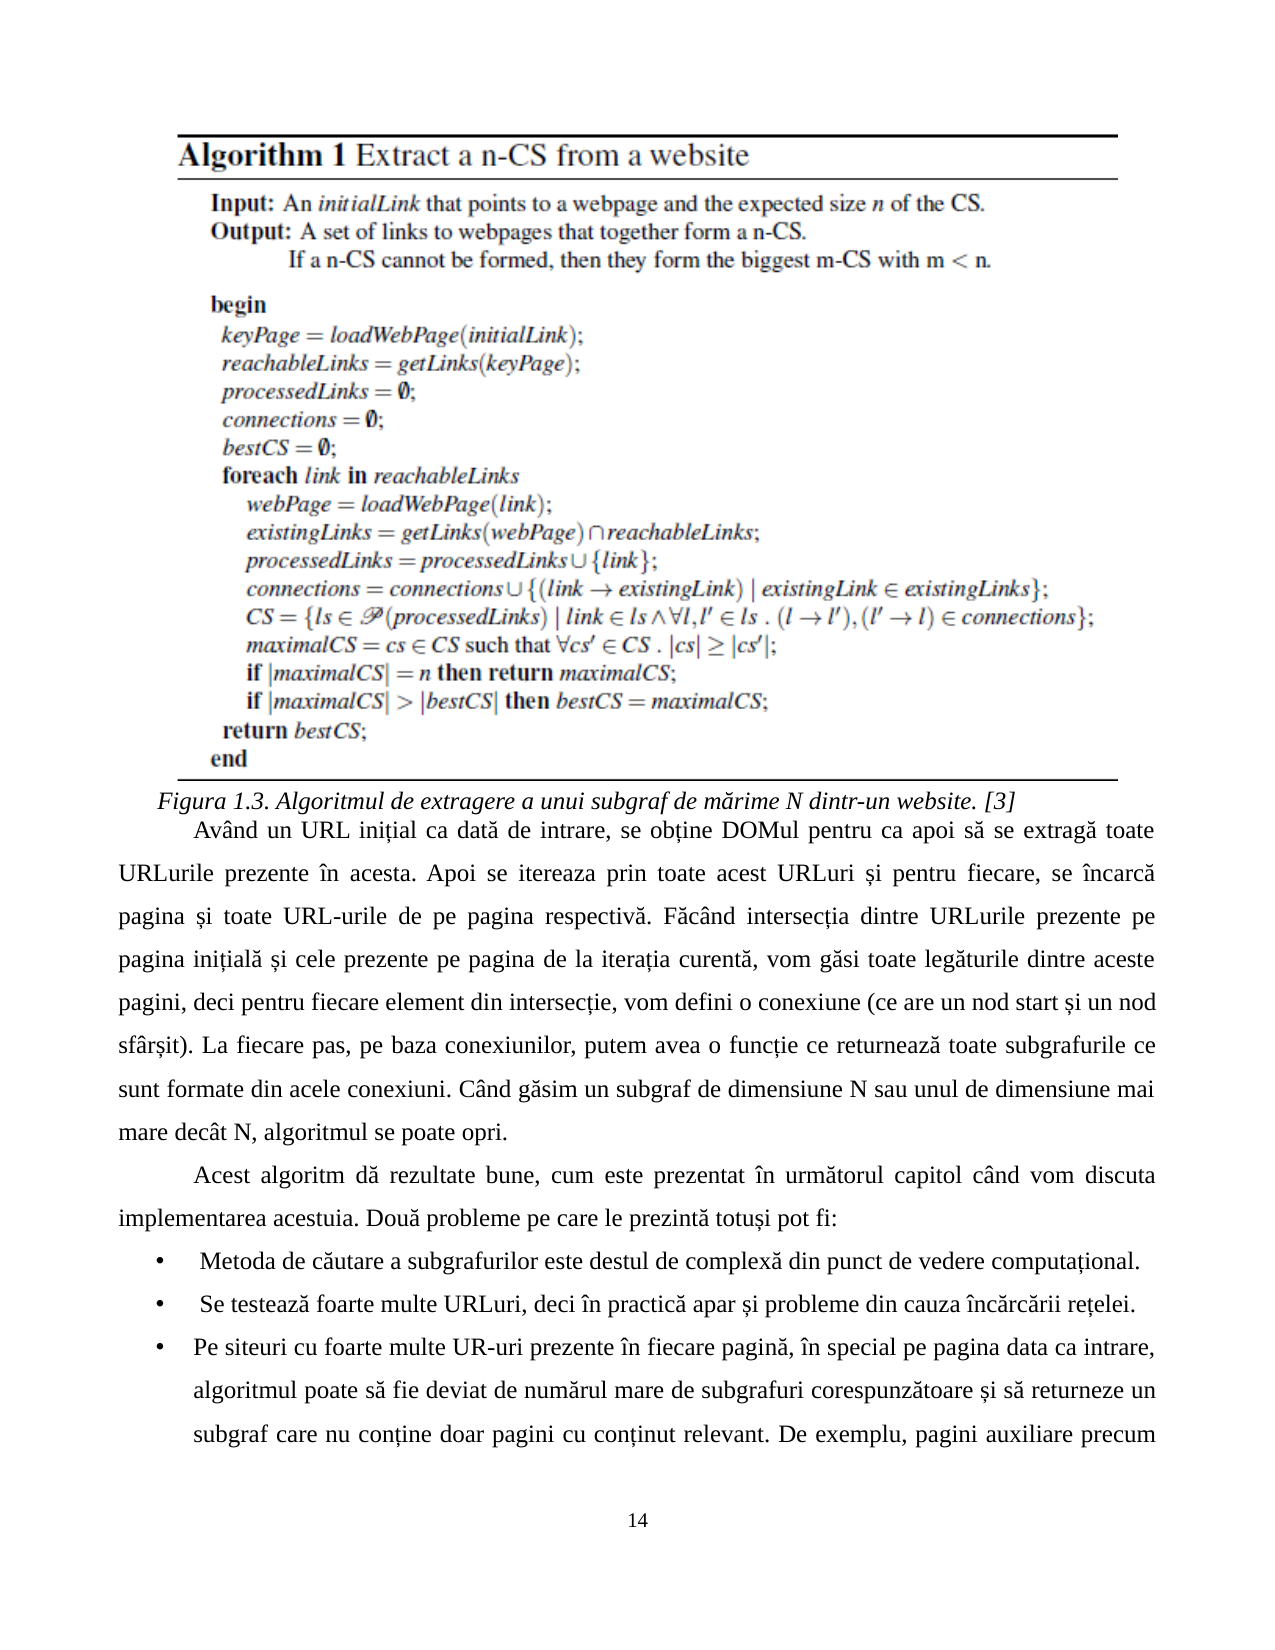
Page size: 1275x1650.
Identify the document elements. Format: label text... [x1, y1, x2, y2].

subtitle Având un URL inițial ca dată de intrare, se obține DOMul pentru ca apoi să se extragă toate URLurile prezente în acesta. Apoi se itereaza prin toate acest URLuri și pentru fiecare, se încarcă pagina și toate URL-urile de pe pagina respectivă. Făcând intersecția dintre URLurile prezente pe pagina inițială și cele prezente pe pagina de la iterația curentă, vom găsi toate legăturile dintre aceste pagini, deci pentru fiecare element din intersecție, vom defini o conexiune (ce are un nod start și un nod sfârșit). La fiecare pas, pe baza conexiunilor, putem avea o funcție ce returnează toate subgrafurile ce sunt formate din acele conexiuni. Când găsim un subgraf de dimensiune N sau unul de dimensiune mai mare decât N, algoritmul se poate opri. [118, 707, 1157, 1146]
subtitle Se testează foarte multe URLuri, deci în practică apar și probleme din cauza încărcării rețelei. [156, 1289, 1157, 1318]
picture [157, 130, 1118, 781]
subtitle Figura 1.3. Algoritmul de extragere a unui subgraf de mărime N dintr-un website. [3] [157, 781, 1118, 815]
subtitle Metoda de căutare a subgrafurilor este destul de complexă din punct de vedere computațional. [156, 1246, 1157, 1275]
subtitle Acest algoritm dă rezultate bune, cum este prezentat în următorul capitol când vom discuta implementarea acestuia. Două probleme pe care le prezintă totuși pot fi: [118, 1160, 1157, 1232]
subtitle Pe siteuri cu foarte multe UR-uri prezente în fiecare pagină, în special pe pagina data ca intrare, algoritmul poate să fie deviat de numărul mare de subgrafuri corespunzătoare și să returneze un subgraf care nu conține doar pagini cu conținut relevant. De exemplu, pagini auxiliare precum [156, 1332, 1157, 1447]
